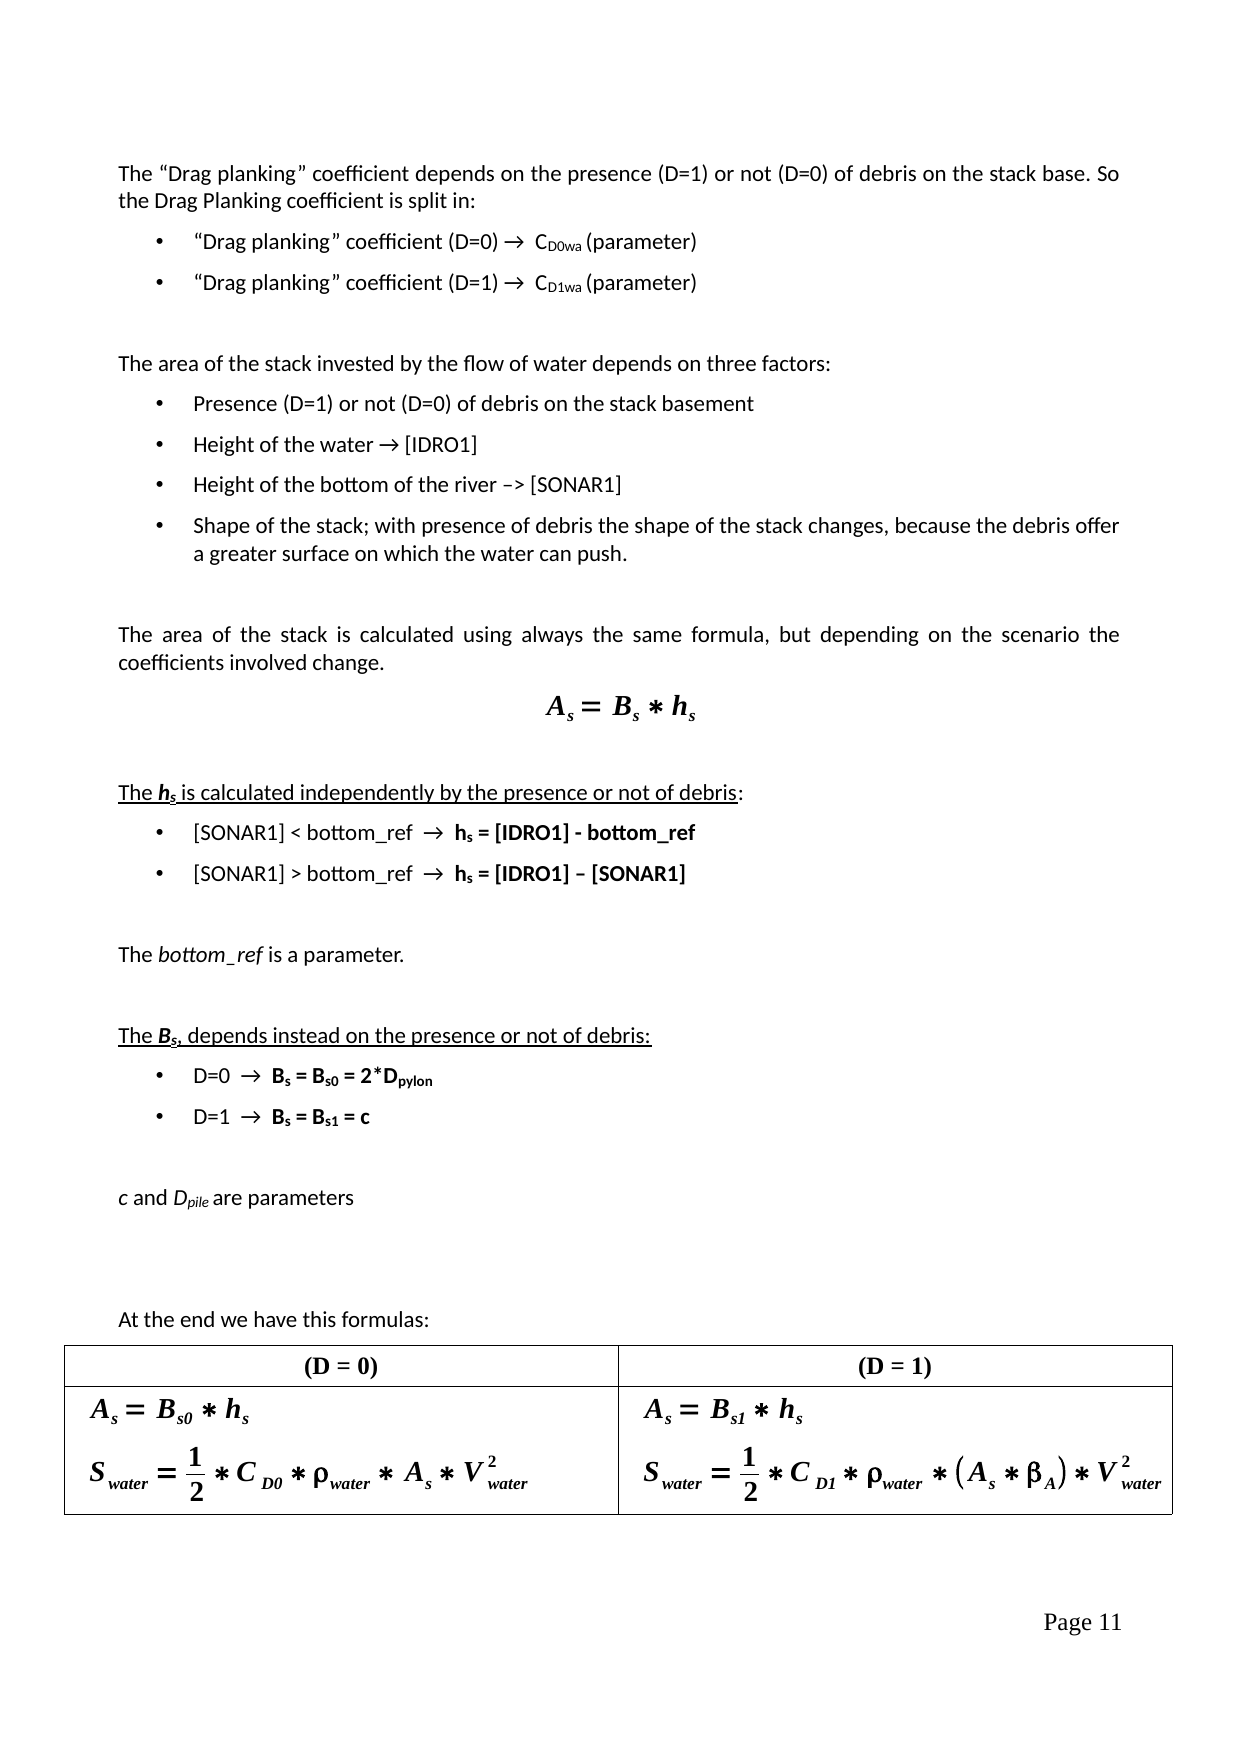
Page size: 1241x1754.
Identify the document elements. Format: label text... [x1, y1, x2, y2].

list Presence (D=1) or not (D=0) of debris on the stack basement [156, 389, 1122, 417]
table_cell [619, 1387, 1172, 1434]
list “Drag planking” coefficient (D=0) → CD0wa (parameter) [156, 227, 1122, 255]
table_cell [619, 1434, 1172, 1514]
text The bottom_ref is a parameter. [118, 940, 1122, 968]
list “Drag planking” coefficient (D=1) → CD1wa (parameter) [156, 268, 1122, 296]
table_header (D = 0) [65, 1346, 618, 1386]
text The hs is calculated independently by the presence or not of debris: [118, 778, 1122, 806]
text The area of the stack is calculated using always the same formula, but depending on the scenario the coefficients involved change. [118, 620, 1122, 676]
list D=1 → Bs = Bs1 = c [156, 1102, 1122, 1130]
text At the end we have this formulas: [118, 1305, 1122, 1333]
text c and Dpile are parameters [118, 1183, 1122, 1211]
list [SONAR1] > bottom_ref → hs = [IDRO1] – [SONAR1] [156, 859, 1122, 887]
list Shape of the stack; with presence of debris the shape of the stack changes, because the debris offer a greater surface on which the water can push. [156, 511, 1122, 567]
list Height of the water → [IDRO1] [156, 430, 1122, 458]
list [SONAR1] < bottom_ref → hs = [IDRO1] - bottom_ref [156, 818, 1122, 847]
text The area of the stack invested by the flow of water depends on three factors: [118, 349, 1122, 377]
list D=0 → Bs = Bs0 = 2*Dpylon [156, 1062, 1122, 1090]
list Height of the bottom of the river –> [SONAR1] [156, 470, 1122, 498]
table_cell [65, 1434, 618, 1514]
text The “Drag planking” coefficient depends on the presence (D=1) or not (D=0) of debris on the stack base. So the Drag Planking coefficient is split in: [118, 159, 1122, 215]
text The Bs, depends instead on the presence or not of debris: [118, 1021, 1122, 1049]
table_header (D = 1) [619, 1346, 1172, 1386]
table_cell [65, 1387, 618, 1434]
